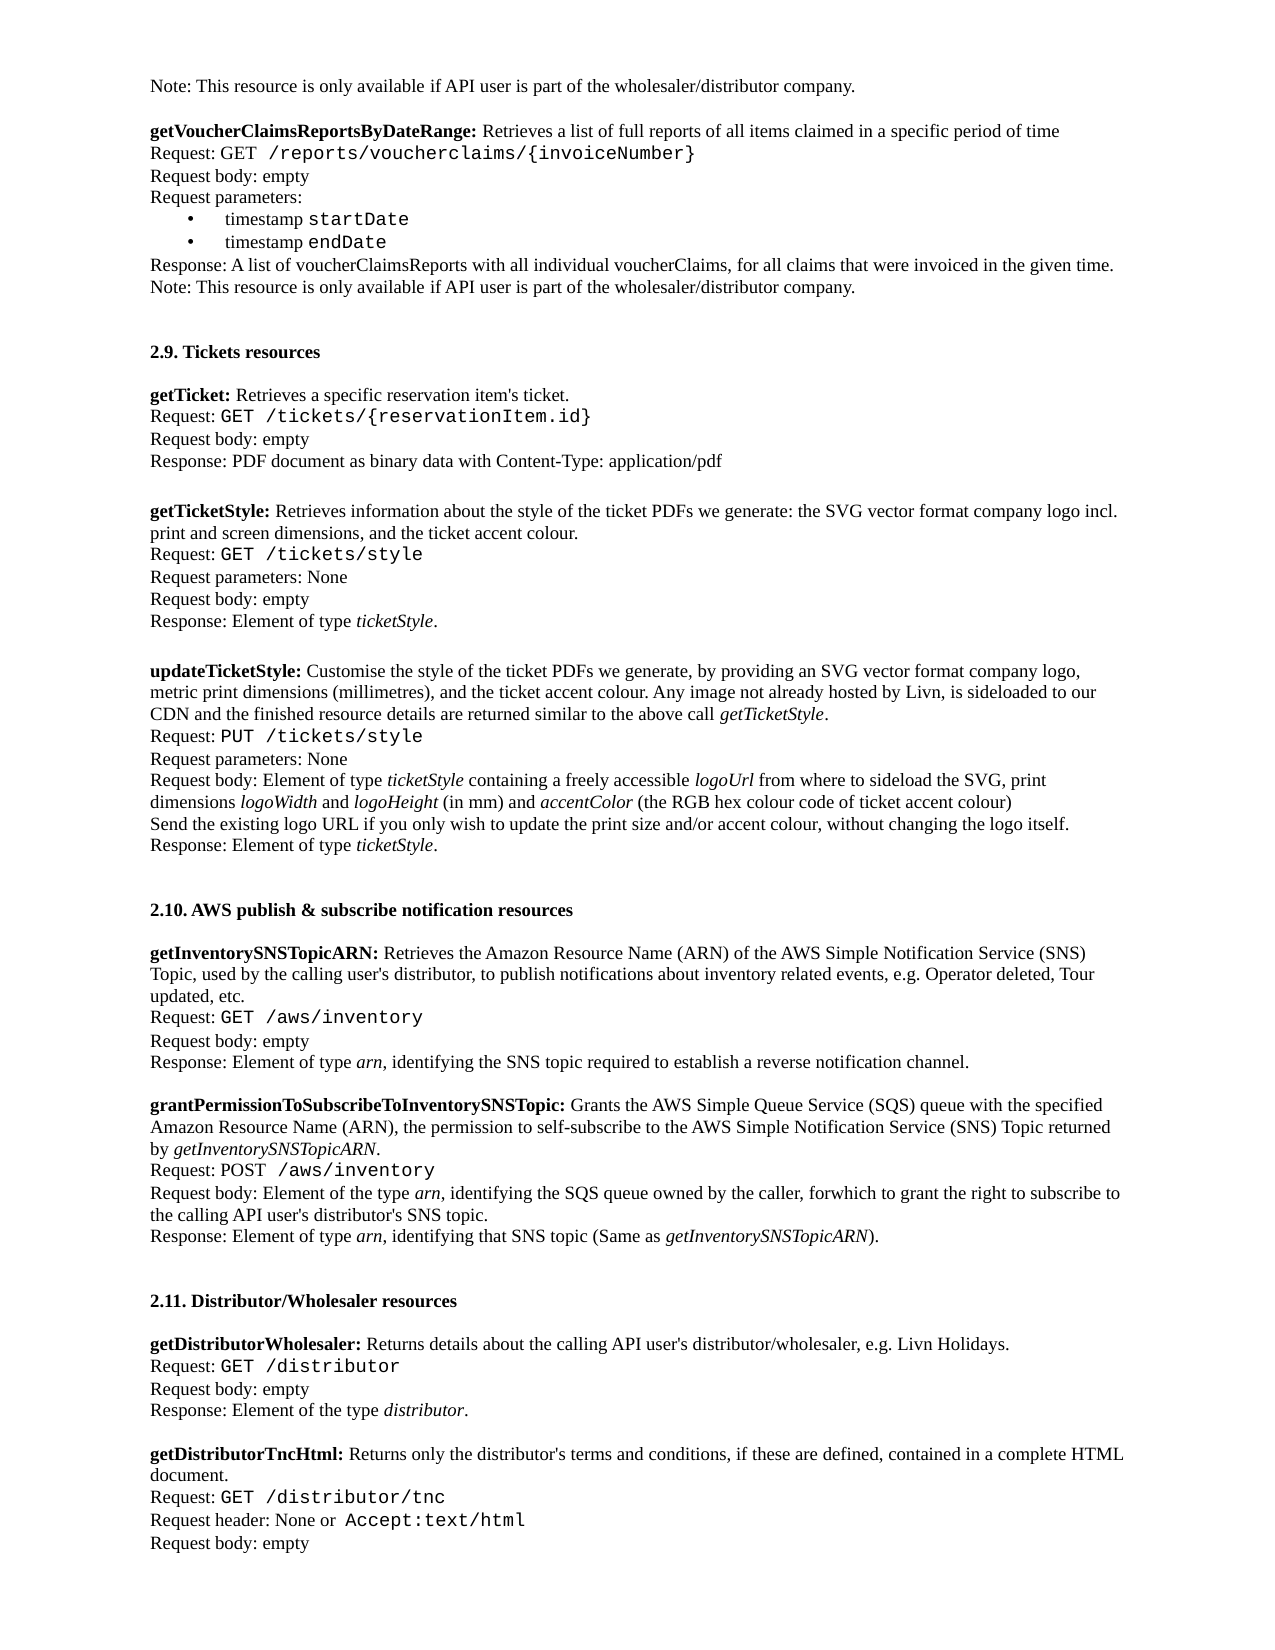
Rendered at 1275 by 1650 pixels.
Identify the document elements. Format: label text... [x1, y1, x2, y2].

text getInventorySNSTopicARN: Retrieves the Amazon Resource Name (ARN) of the AWS Simple Notification Service (SNS) Topic, used by the calling user's distributor, to publish notifications about inventory related events, e.g. Operator deleted, Tour updated, etc. [150, 942, 1125, 1006]
text Response: PDF document as binary data with Content-Type: application/pdf [150, 450, 1125, 471]
text Request body: empty [150, 428, 1125, 450]
text Response: A list of voucherClaimsReports with all individual voucherClaims, for all claims that were invoiced in the given time. [150, 254, 1125, 276]
text Request body: empty [150, 165, 1125, 186]
text Request: GET /aws/inventory [150, 1006, 1125, 1029]
text Request body: empty [150, 1378, 1125, 1399]
text 2.10. AWS publish & subscribe notification resources [150, 899, 1125, 920]
text Request body: empty [150, 1029, 1125, 1051]
text Response: Element of type arn, identifying the SNS topic required to establish a reverse notification channel. [150, 1051, 1125, 1073]
text Request header: None or Accept:text/html [150, 1509, 1125, 1532]
text getVoucherClaimsReportsByDateRange: Retrieves a list of full reports of all items claimed in a specific period of time [150, 120, 1125, 142]
text Request: GET /reports/voucherclaims/{invoiceNumber} [150, 142, 1125, 165]
text Request body: empty [150, 588, 1125, 609]
text getDistributorTncHtml: Returns only the distributor's terms and conditions, if these are defined, contained in a complete HTML document. [150, 1442, 1125, 1486]
text Request body: Element of the type arn, identifying the SQS queue owned by the caller, forwhich to grant the right to subscribe to the calling API user's distributor's SNS topic. [150, 1182, 1125, 1225]
text Request: POST /aws/inventory [150, 1159, 1125, 1182]
text Response: Element of type ticketStyle. [150, 834, 1125, 856]
list timestamp endDate [187, 231, 1125, 254]
text Request: GET /tickets/style [150, 543, 1125, 566]
text getDistributorWholesaler: Returns details about the calling API user's distributor/wholesaler, e.g. Livn Holidays. [150, 1333, 1125, 1354]
text Request parameters: None [150, 748, 1125, 769]
text Response: Element of type ticketStyle. [150, 609, 1125, 631]
text Request: GET /distributor [150, 1354, 1125, 1378]
text grantPermissionToSubscribeToInventorySNSTopic: Grants the AWS Simple Queue Service (SQS) queue with the specified Amazon Resource Name (ARN), the permission to self-subscribe to the AWS Simple Notification Service (SNS) Topic returned by getInventorySNSTopicARN. [150, 1094, 1125, 1159]
text getTicketStyle: Retrieves information about the style of the ticket PDFs we generate: the SVG vector format company logo incl. print and screen dimensions, and the ticket accent colour. [150, 500, 1125, 543]
text Send the existing logo URL if you only wish to update the print size and/or accent colour, without changing the logo itself. [150, 812, 1125, 834]
text Response: Element of type arn, identifying that SNS topic (Same as getInventorySNSTopicARN). [150, 1225, 1125, 1247]
text Request body: empty [150, 1532, 1125, 1553]
text Request: GET /tickets/{reservationItem.id} [150, 405, 1125, 428]
text Note: This resource is only available if API user is part of the wholesaler/distributor company. [150, 75, 1125, 97]
text updateTicketStyle: Customise the style of the ticket PDFs we generate, by providing an SVG vector format company logo, metric print dimensions (millimetres), and the ticket accent colour. Any image not already hosted by Livn, is sideloaded to our CDN and the finished resource details are returned similar to the above call getTicketStyle. [150, 660, 1125, 724]
text 2.9. Tickets resources [150, 341, 1125, 362]
text Note: This resource is only available if API user is part of the wholesaler/distributor company. [150, 276, 1125, 297]
text Request: PUT /tickets/style [150, 724, 1125, 748]
text Response: Element of the type distributor. [150, 1399, 1125, 1421]
list timestamp startDate [187, 208, 1125, 231]
text getTicket: Retrieves a specific reservation item's ticket. [150, 384, 1125, 405]
text 2.11. Distributor/Wholesaler resources [150, 1290, 1125, 1311]
text Request parameters: None [150, 566, 1125, 588]
text Request body: Element of type ticketStyle containing a freely accessible logoUrl from where to sideload the SVG, print dimensions logoWidth and logoHeight (in mm) and accentColor (the RGB hex colour code of ticket accent colour) [150, 769, 1125, 812]
text Request parameters: [150, 186, 1125, 208]
text Request: GET /distributor/tnc [150, 1486, 1125, 1509]
